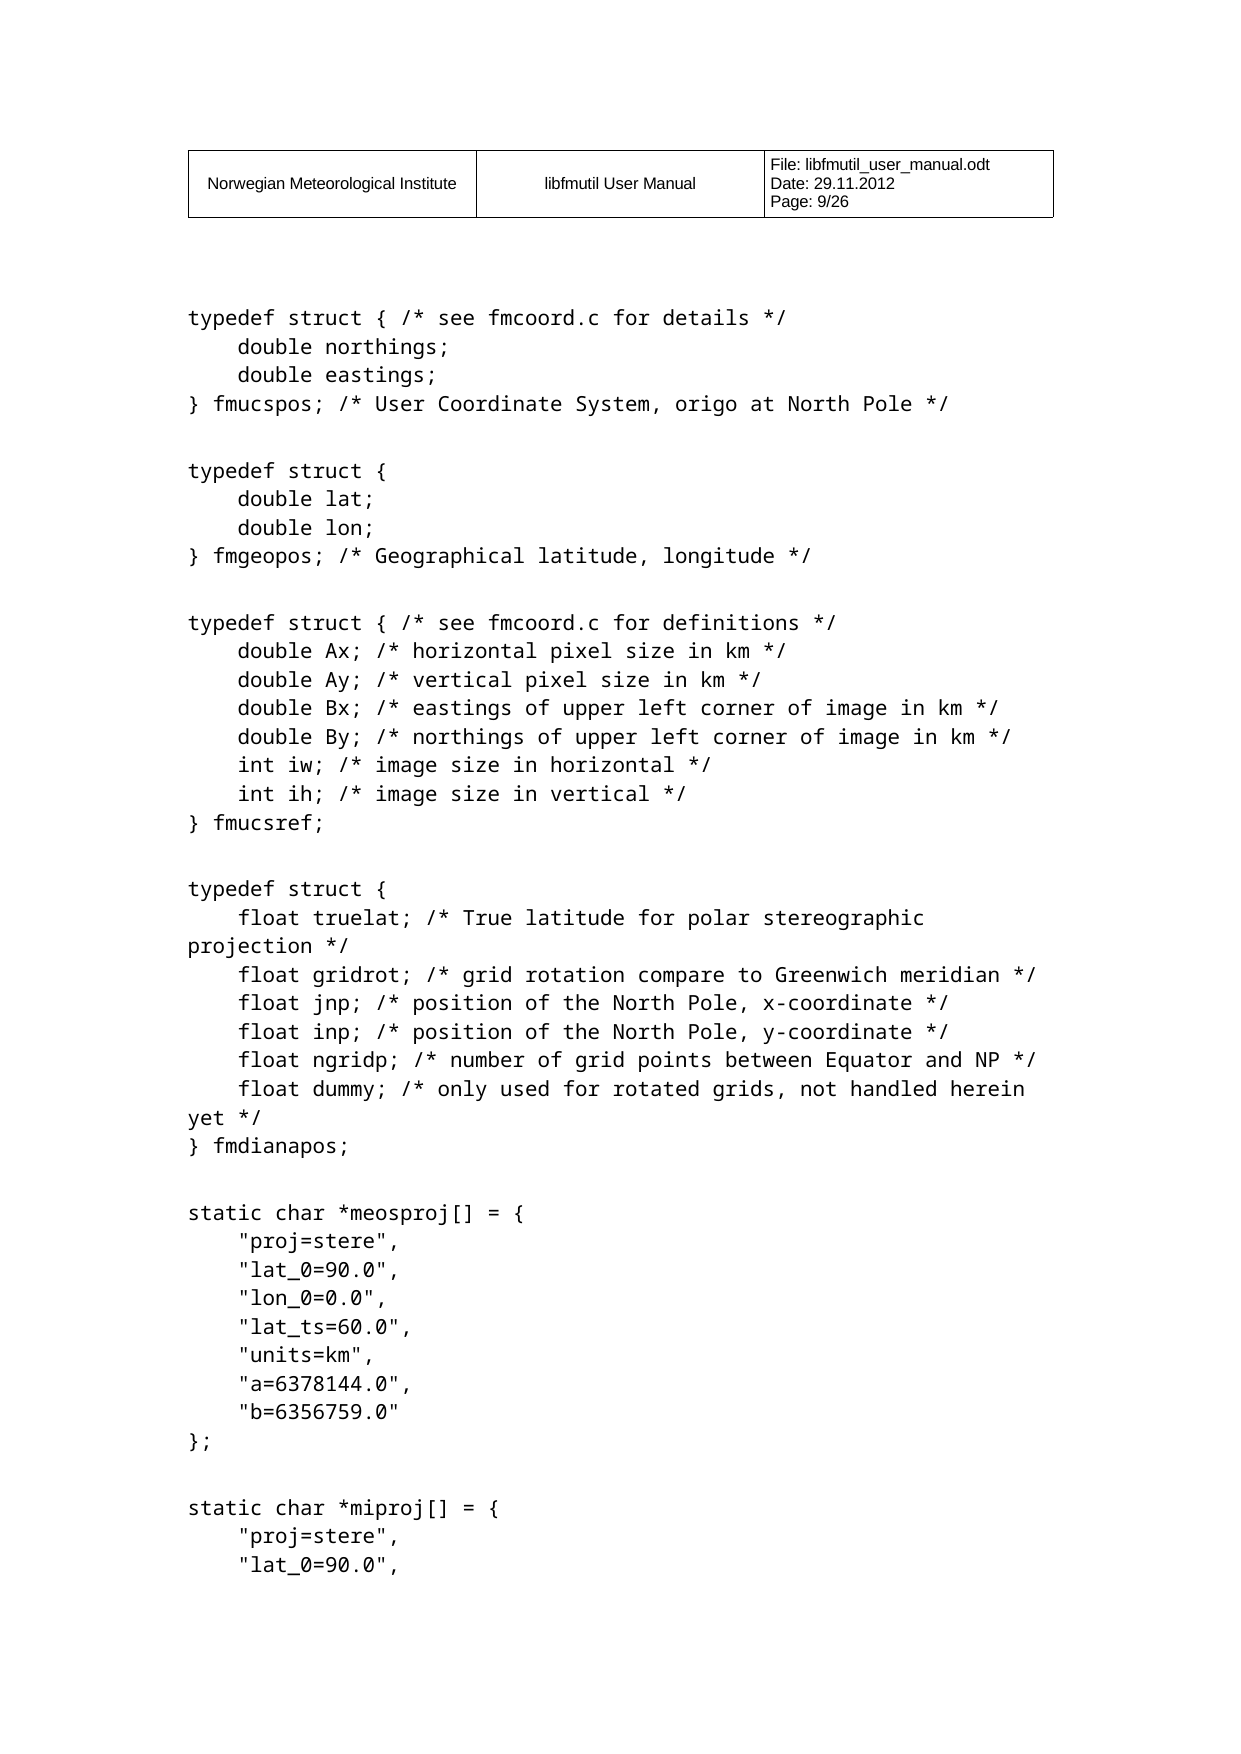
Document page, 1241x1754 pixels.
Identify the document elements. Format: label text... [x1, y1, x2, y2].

text float jnp; /* position of the North Pole, x-coordinate */ [187, 988, 1053, 1017]
text float dummy; /* only used for rotated grids, not handled herein yet */ [187, 1074, 1053, 1131]
text static char *meosproj[] = { [187, 1197, 1053, 1226]
text double lat; [187, 484, 1053, 513]
text "b=6356759.0" [187, 1397, 1053, 1426]
text "proj=stere", [187, 1226, 1053, 1254]
text double eastings; [187, 360, 1053, 389]
text double By; /* northings of upper left corner of image in km */ [187, 722, 1053, 750]
text }; [187, 1426, 1053, 1454]
text "units=km", [187, 1340, 1053, 1369]
text "lat_0=90.0", [187, 1254, 1053, 1283]
text double Bx; /* eastings of upper left corner of image in km */ [187, 693, 1053, 722]
text } fmdianapos; [187, 1131, 1053, 1159]
text "proj=stere", [187, 1521, 1053, 1549]
text typedef struct { [187, 456, 1053, 484]
text double northings; [187, 332, 1053, 360]
text "lat_0=90.0", [187, 1549, 1053, 1578]
text "lon_0=0.0", [187, 1283, 1053, 1312]
text "a=6378144.0", [187, 1369, 1053, 1397]
text typedef struct { /* see fmcoord.c for definitions */ [187, 608, 1053, 636]
text double Ay; /* vertical pixel size in km */ [187, 665, 1053, 693]
text static char *miproj[] = { [187, 1492, 1053, 1521]
text double lon; [187, 513, 1053, 541]
text float inp; /* position of the North Pole, y-coordinate */ [187, 1017, 1053, 1045]
text "lat_ts=60.0", [187, 1312, 1053, 1340]
text double Ax; /* horizontal pixel size in km */ [187, 636, 1053, 665]
text } fmucspos; /* User Coordinate System, origo at North Pole */ [187, 389, 1053, 417]
text typedef struct { [187, 874, 1053, 903]
text typedef struct { /* see fmcoord.c for details */ [187, 303, 1053, 332]
text } fmgeopos; /* Geographical latitude, longitude */ [187, 541, 1053, 570]
text float truelat; /* True latitude for polar stereographic projection */ [187, 903, 1053, 960]
text float gridrot; /* grid rotation compare to Greenwich meridian */ [187, 960, 1053, 988]
text float ngridp; /* number of grid points between Equator and NP */ [187, 1045, 1053, 1074]
text int iw; /* image size in horizontal */ [187, 750, 1053, 779]
text } fmucsref; [187, 807, 1053, 836]
text int ih; /* image size in vertical */ [187, 779, 1053, 807]
